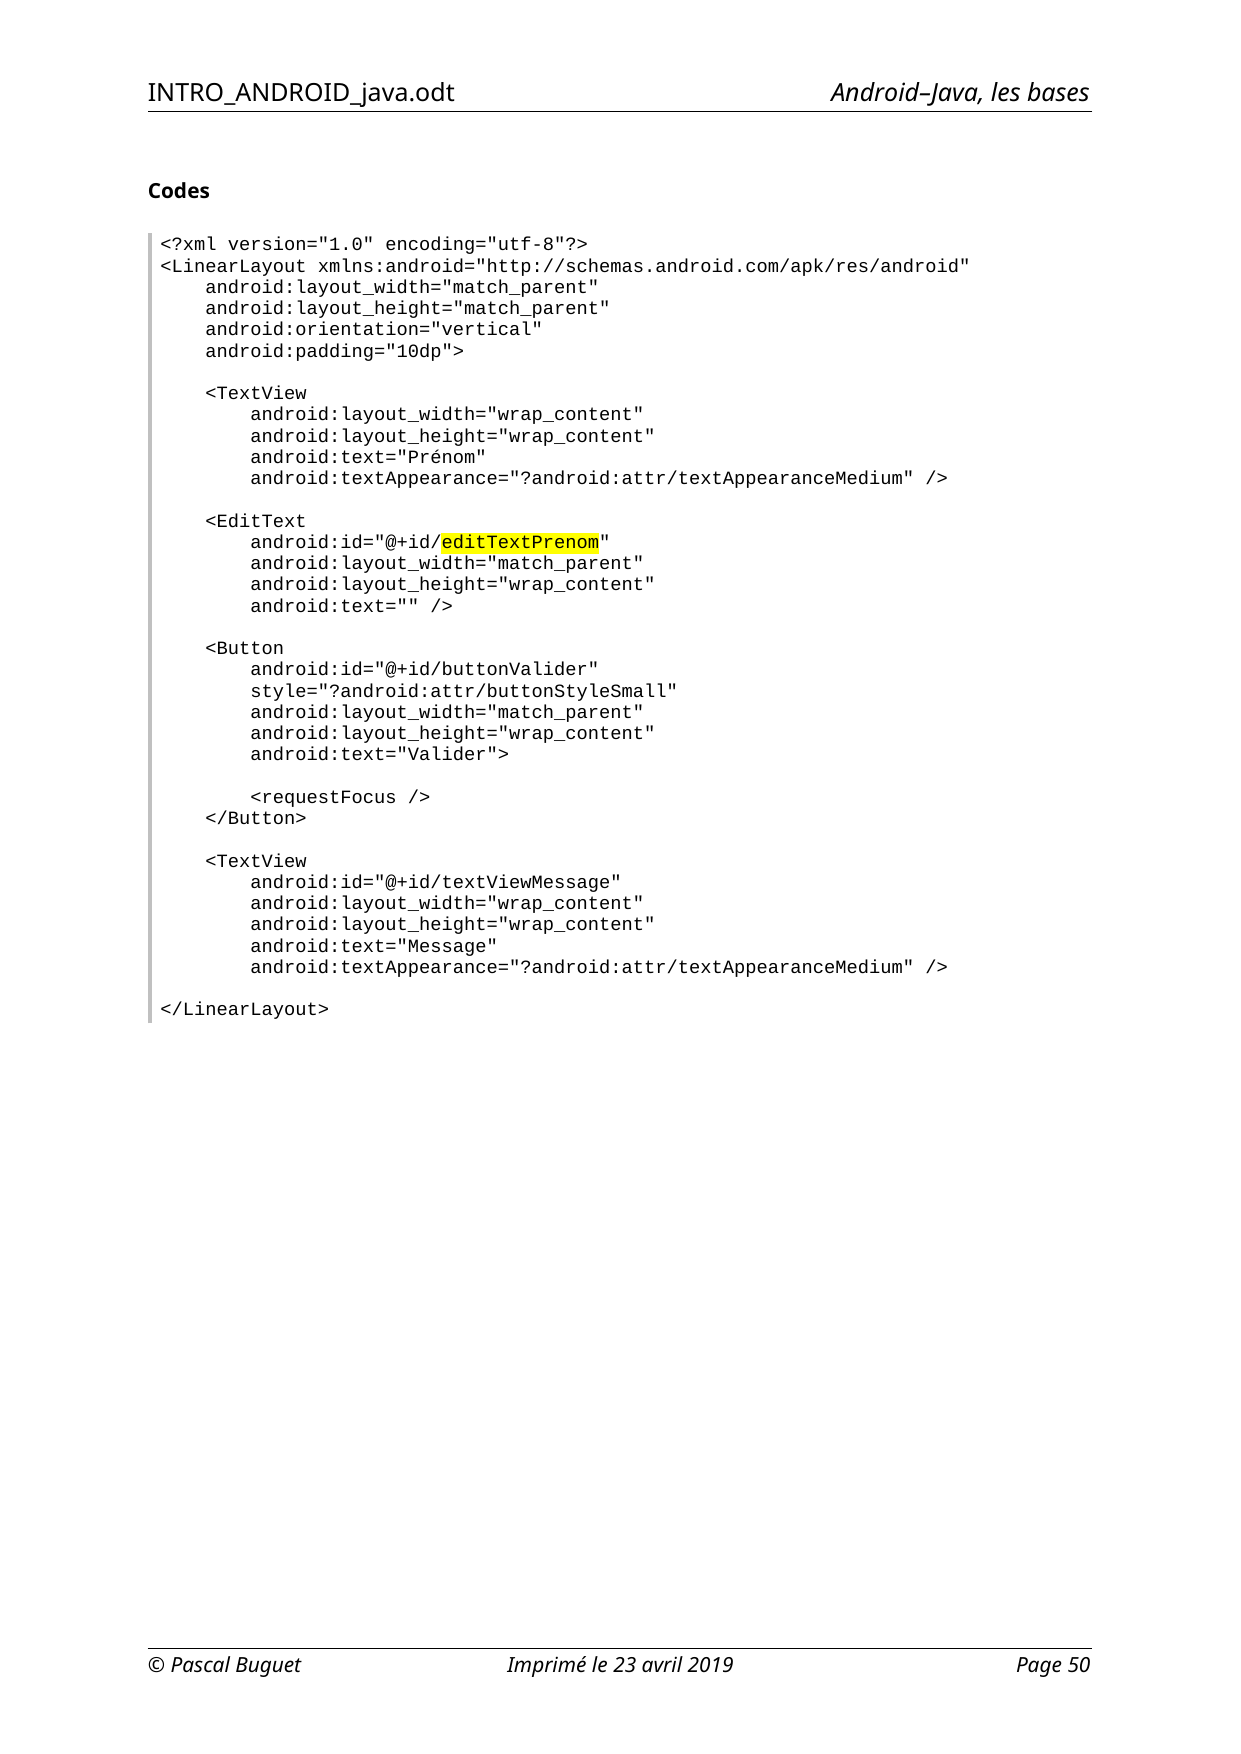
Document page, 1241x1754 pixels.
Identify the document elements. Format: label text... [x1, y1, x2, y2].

text </LinearLayout> [152, 1000, 1092, 1023]
text android:layout_width="wrap_content" [152, 894, 1092, 915]
text android:id="@+id/editTextPrenom" [152, 533, 1092, 554]
text style="?android:attr/buttonStyleSmall" [152, 681, 1092, 703]
text android:layout_width="match_parent" [152, 703, 1092, 724]
text android:textAppearance="?android:attr/textAppearanceMedium" /> [152, 958, 1092, 979]
text android:id="@+id/textViewMessage" [152, 873, 1092, 894]
text android:text="Prénom" [152, 448, 1092, 469]
text android:id="@+id/buttonValider" [152, 660, 1092, 681]
text android:textAppearance="?android:attr/textAppearanceMedium" /> [152, 469, 1092, 490]
text android:text="" /> [152, 596, 1092, 618]
text android:layout_height="wrap_content" [152, 575, 1092, 596]
text android:text="Message" [152, 936, 1092, 958]
text android:layout_height="match_parent" [152, 299, 1092, 320]
text android:layout_height="wrap_content" [152, 915, 1092, 936]
text <?xml version="1.0" encoding="utf-8"?> [152, 233, 1092, 256]
text android:text="Valider"> [152, 745, 1092, 766]
text <LinearLayout xmlns:android="http://schemas.android.com/apk/res/android" [152, 256, 1092, 278]
text <requestFocus /> [152, 788, 1092, 809]
text <EditText [152, 511, 1092, 533]
text </Button> [152, 809, 1092, 830]
text android:layout_width="match_parent" [152, 554, 1092, 575]
text android:layout_height="wrap_content" [152, 724, 1092, 745]
text <TextView [152, 384, 1092, 405]
text android:layout_width="wrap_content" [152, 405, 1092, 426]
text Codes [148, 176, 1092, 204]
text android:layout_height="wrap_content" [152, 426, 1092, 448]
text android:padding="10dp"> [152, 341, 1092, 363]
text android:orientation="vertical" [152, 320, 1092, 341]
text <Button [152, 639, 1092, 660]
text android:layout_width="match_parent" [152, 278, 1092, 299]
text <TextView [152, 851, 1092, 873]
